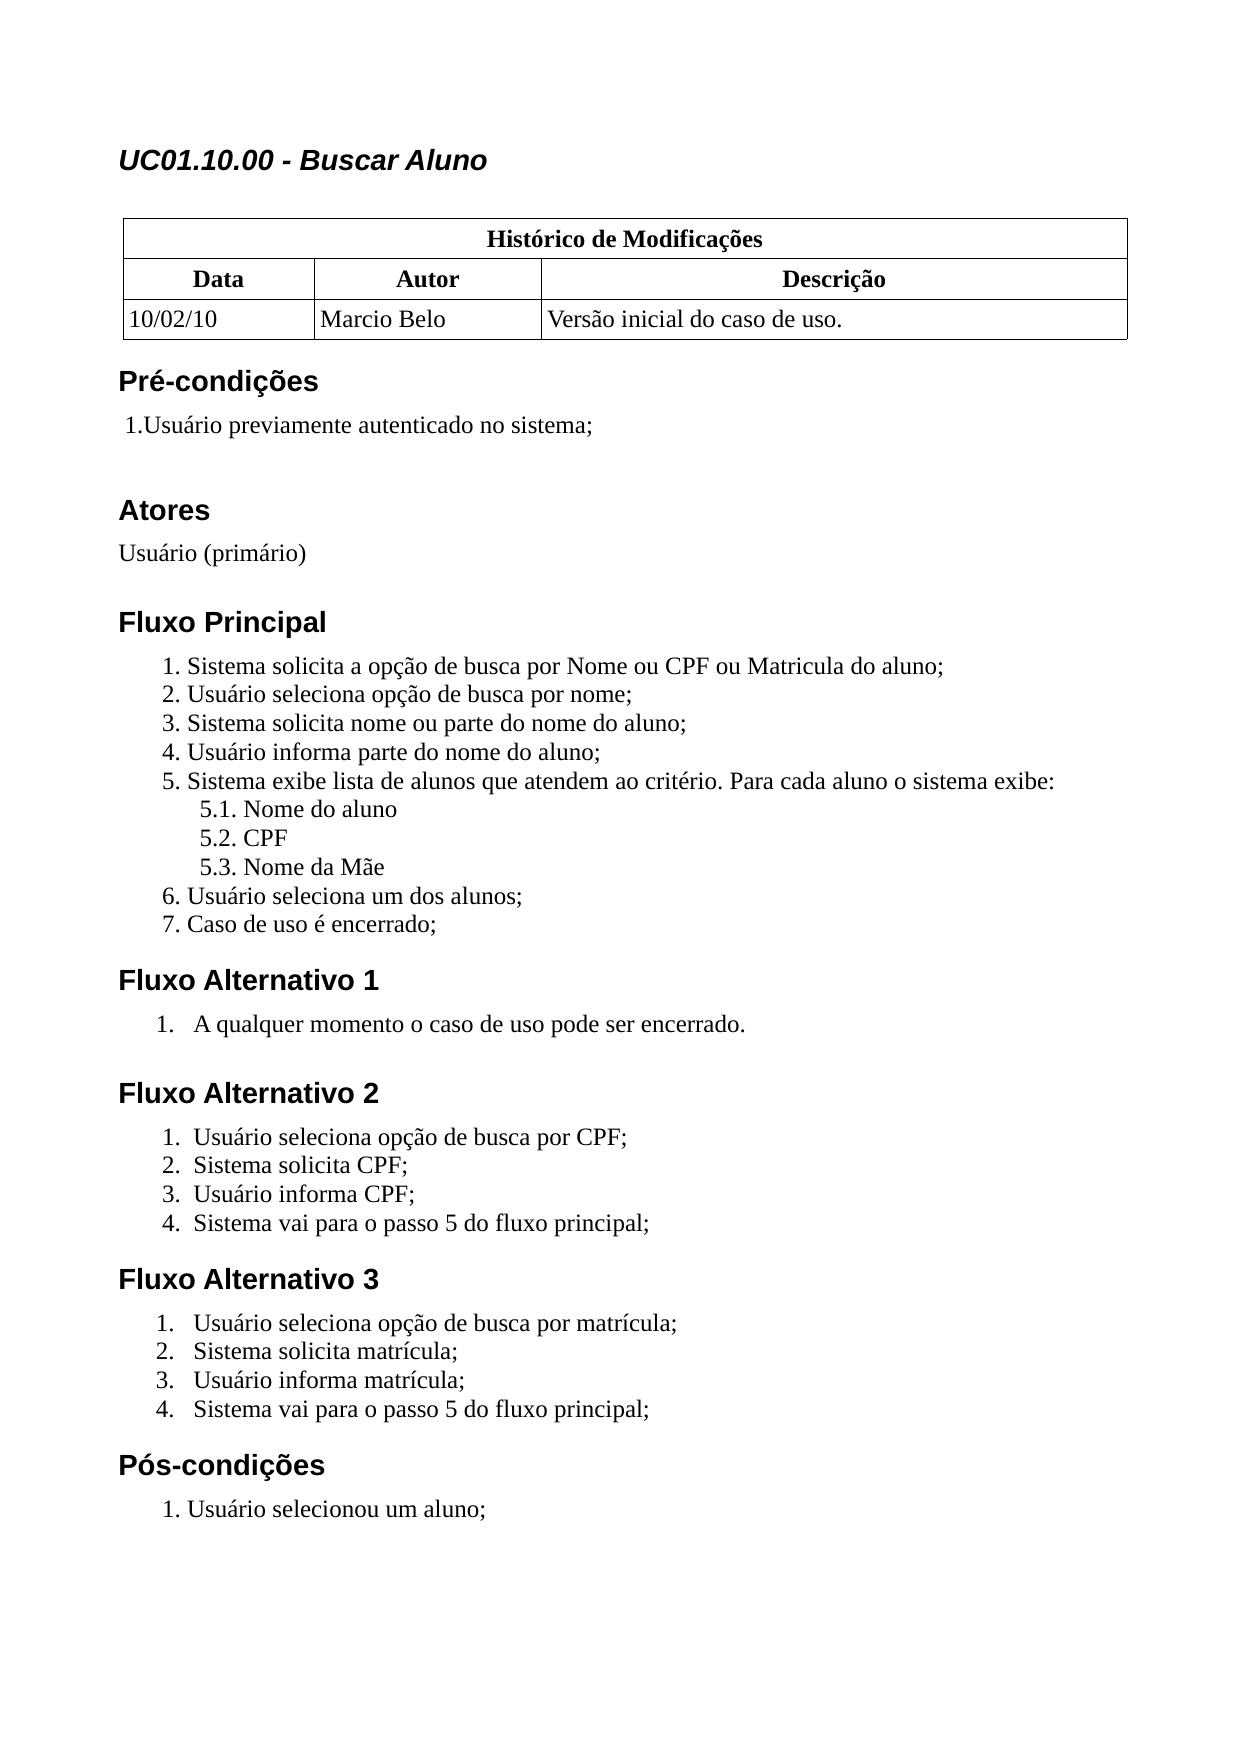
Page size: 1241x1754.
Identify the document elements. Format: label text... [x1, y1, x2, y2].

subtitle Fluxo Principal [118, 605, 1122, 638]
list Usuário seleciona opção de busca por nome; [156, 679, 1122, 708]
text Usuário (primário) [118, 538, 1122, 567]
table_cell Autor [315, 259, 541, 298]
subtitle Fluxo Alternativo 1 [118, 963, 1122, 997]
list Sistema solicita a opção de busca por Nome ou CPF ou Matricula do aluno; [156, 651, 1122, 679]
list Sistema vai para o passo 5 do fluxo principal; [156, 1394, 1122, 1423]
list Usuário seleciona opção de busca por CPF; [156, 1122, 1122, 1150]
list Usuário selecionou um aluno; [156, 1494, 1122, 1522]
subtitle Pré-condições [118, 364, 1122, 397]
list Sistema solicita CPF; [156, 1150, 1122, 1179]
table_header Histórico de Modificações [124, 219, 1127, 258]
list Usuário informa parte do nome do aluno; [156, 737, 1122, 766]
table_cell Data [124, 259, 314, 298]
list Usuário previamente autenticado no sistema; [118, 410, 1122, 439]
subtitle Pós-condições [118, 1448, 1122, 1481]
table_cell Marcio Belo [315, 300, 541, 339]
list Sistema exibe lista de alunos que atendem ao critério. Para cada aluno o sistema exibe: [156, 766, 1122, 794]
list Sistema solicita matrícula; [156, 1336, 1122, 1365]
list Usuário informa CPF; [156, 1179, 1122, 1208]
list Usuário seleciona um dos alunos; [156, 881, 1122, 909]
subtitle Fluxo Alternativo 2 [118, 1076, 1122, 1109]
list Caso de uso é encerrado; [156, 909, 1122, 938]
list Usuário seleciona opção de busca por matrícula; [156, 1308, 1122, 1336]
list CPF [193, 823, 1122, 852]
list A qualquer momento o caso de uso pode ser encerrado. [156, 1009, 1122, 1038]
list Usuário informa matrícula; [156, 1365, 1122, 1394]
list Nome do aluno [193, 794, 1122, 823]
table_cell Versão inicial do caso de uso. [542, 300, 1127, 339]
list Sistema vai para o passo 5 do fluxo principal; [156, 1208, 1122, 1237]
list Nome da Mãe [193, 852, 1122, 881]
subtitle UC01.10.00 - Buscar Aluno [118, 143, 1122, 177]
table_cell Descrição [542, 259, 1127, 298]
subtitle Fluxo Alternativo 3 [118, 1262, 1122, 1295]
table_cell 02/10/10 [124, 300, 314, 339]
subtitle Atores [118, 492, 1122, 526]
list Sistema solicita nome ou parte do nome do aluno; [156, 708, 1122, 737]
